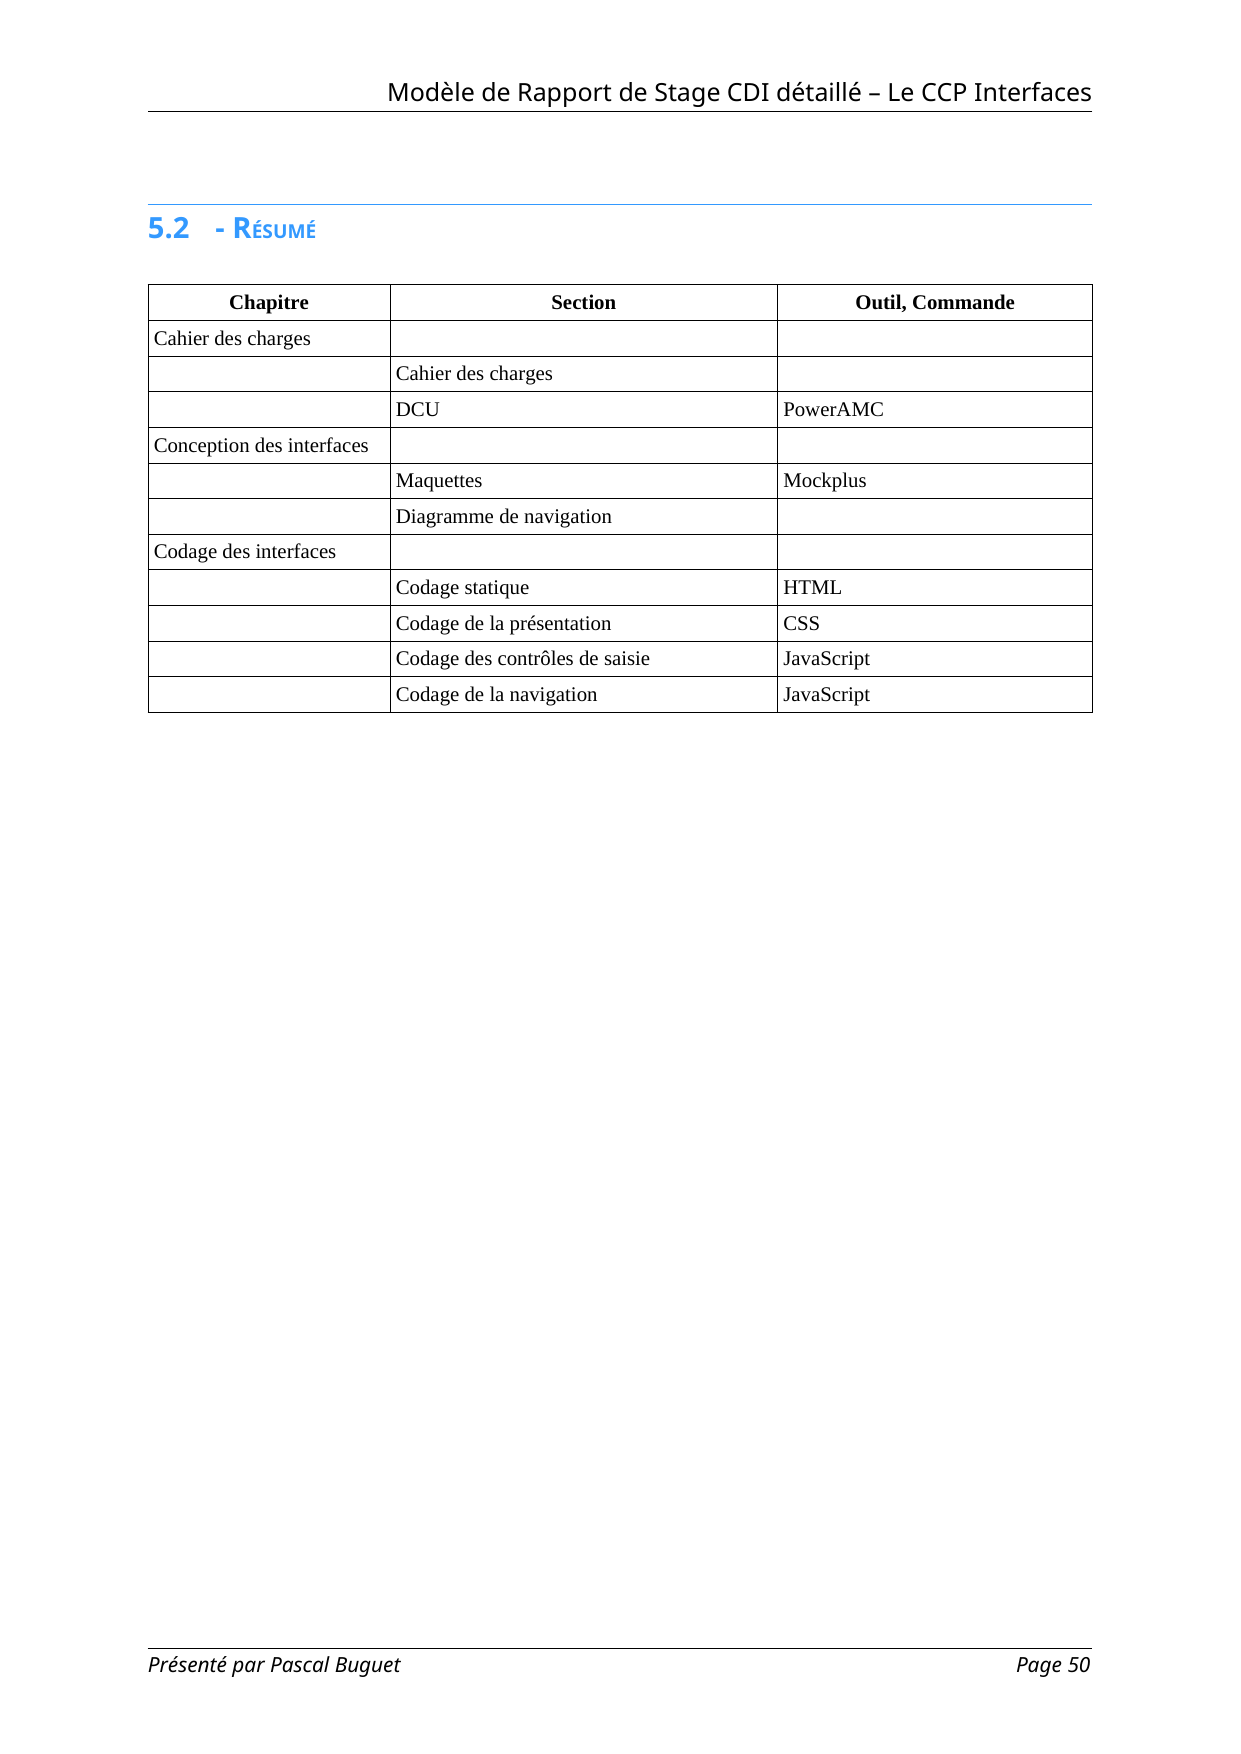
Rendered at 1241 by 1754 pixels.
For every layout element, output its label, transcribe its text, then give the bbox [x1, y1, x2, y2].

table_cell Codage statique [391, 570, 777, 605]
table_cell [778, 428, 1092, 462]
table_cell [149, 570, 390, 605]
table_cell [149, 464, 390, 498]
table_header Outil, Commande [778, 285, 1092, 320]
table_cell [149, 499, 390, 534]
table_cell Cahier des charges [391, 357, 777, 391]
table_cell [391, 321, 777, 356]
table_cell JavaScript [778, 642, 1092, 676]
table_cell HTML [778, 570, 1092, 605]
table_cell [149, 357, 390, 391]
table_cell Maquettes [391, 464, 777, 498]
table_cell Codage des interfaces [149, 535, 390, 569]
table_cell [778, 499, 1092, 534]
table_cell [149, 642, 390, 676]
table_cell [391, 535, 777, 569]
table_cell Codage de la navigation [391, 677, 777, 712]
table_cell Cahier des charges [149, 321, 390, 356]
subtitle - Résumé [148, 205, 1092, 247]
table_cell Codage de la présentation [391, 606, 777, 641]
table_cell [778, 321, 1092, 356]
table_cell [149, 392, 390, 427]
table_header Chapitre [149, 285, 390, 320]
table_cell [391, 428, 777, 462]
table_cell CSS [778, 606, 1092, 641]
table_cell Conception des interfaces [149, 428, 390, 462]
table_cell JavaScript [778, 677, 1092, 712]
table_cell Diagramme de navigation [391, 499, 777, 534]
table_cell [149, 677, 390, 712]
table_header Section [391, 285, 777, 320]
table_cell Codage des contrôles de saisie [391, 642, 777, 676]
table_cell DCU [391, 392, 777, 427]
table_cell PowerAMC [778, 392, 1092, 427]
table_cell [778, 357, 1092, 391]
table_cell [778, 535, 1092, 569]
table_cell [149, 606, 390, 641]
table_cell Mockplus [778, 464, 1092, 498]
